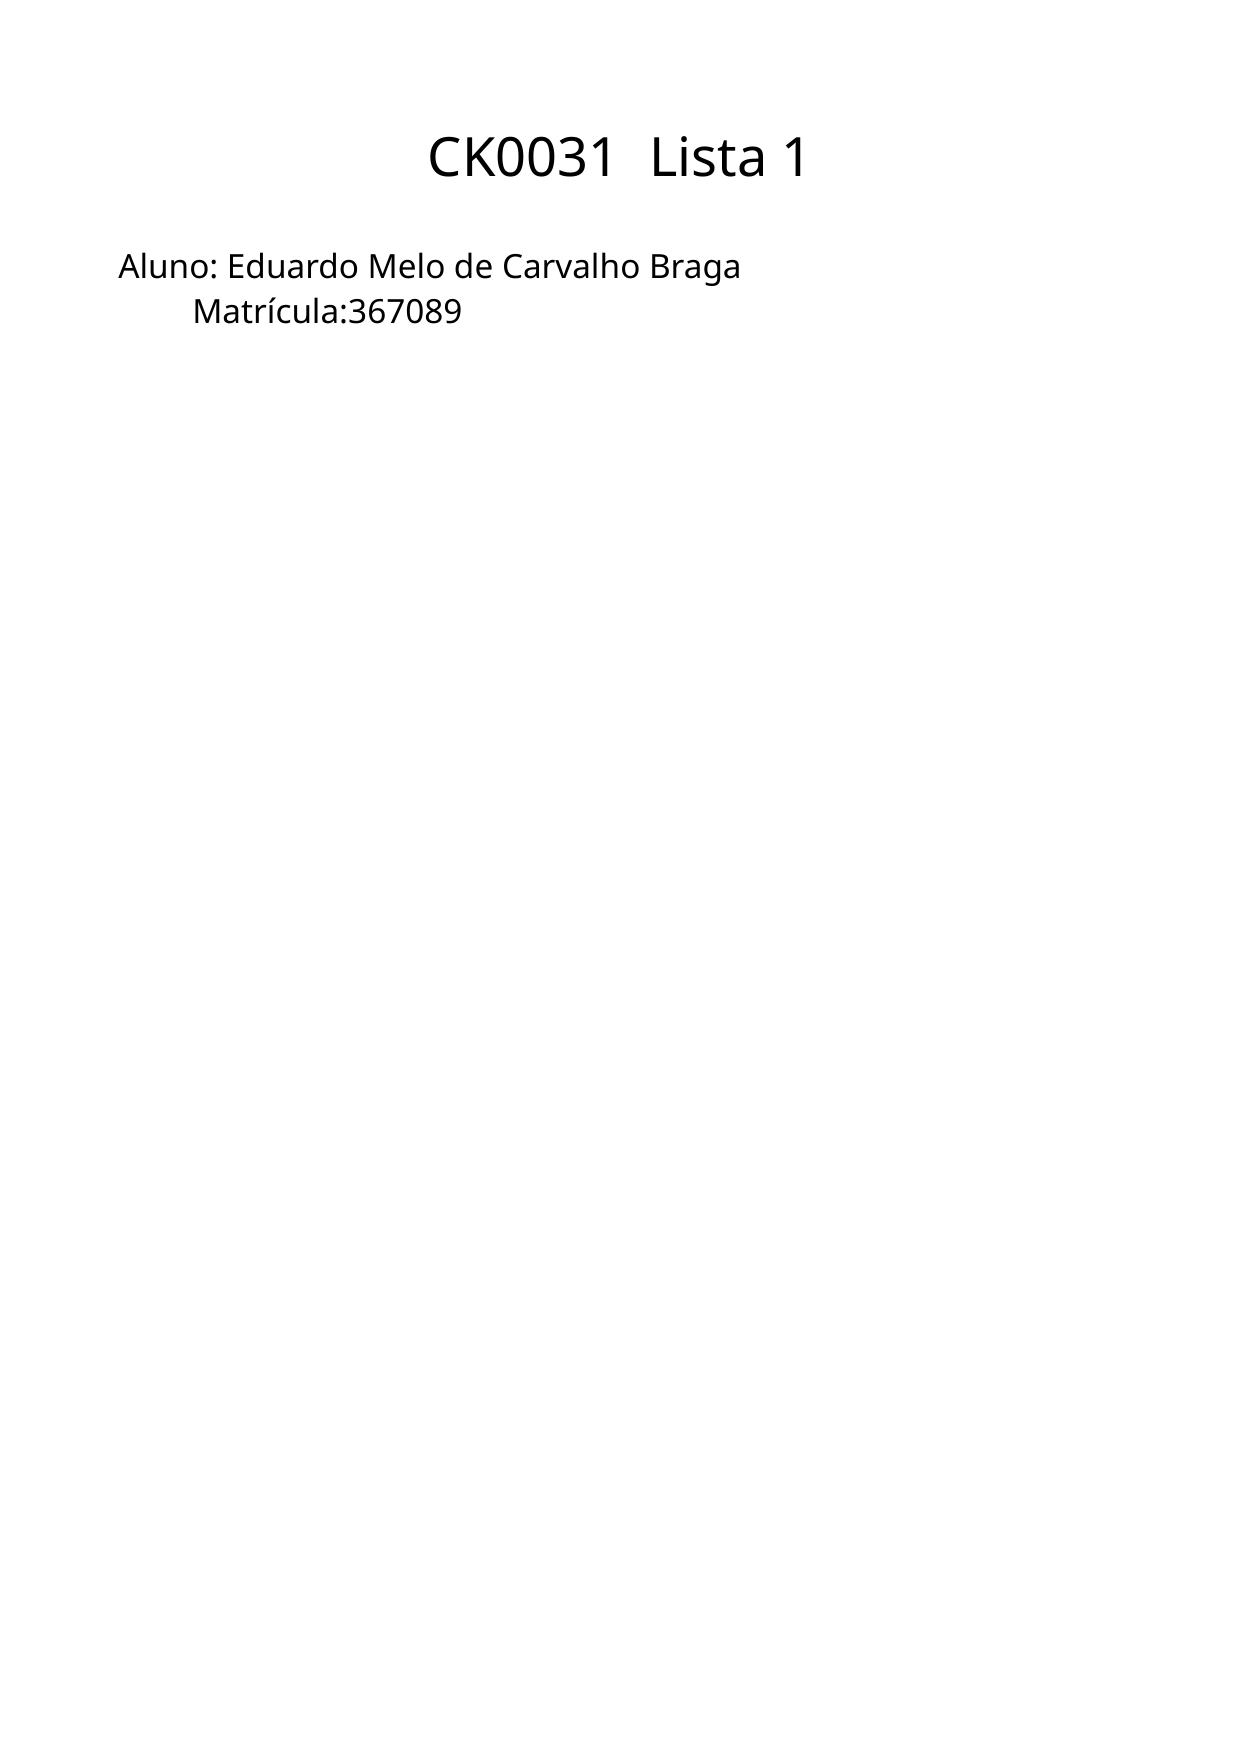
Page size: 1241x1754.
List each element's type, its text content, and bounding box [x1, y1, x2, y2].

text CK0031 Lista 1 [118, 118, 1122, 192]
text Aluno: Eduardo Melo de Carvalho Braga Matrícula:367089 [118, 243, 1122, 334]
